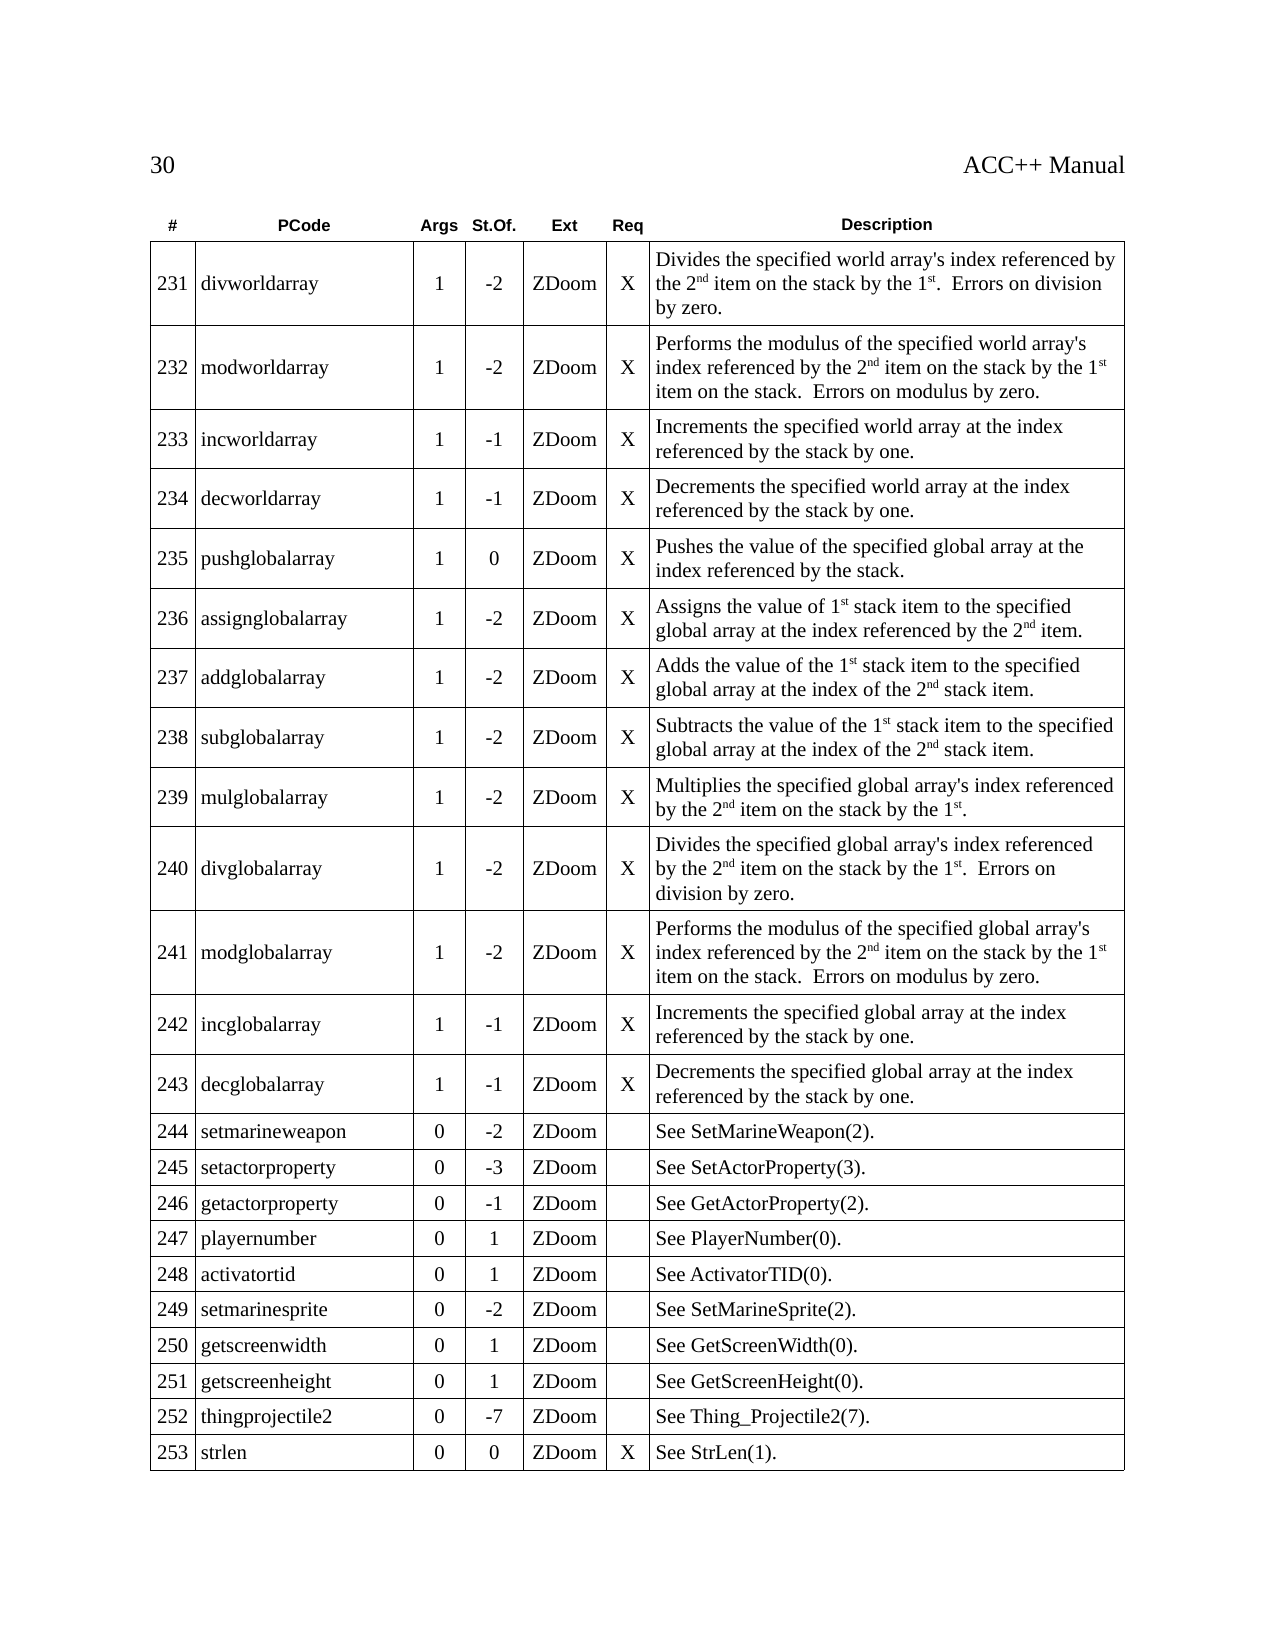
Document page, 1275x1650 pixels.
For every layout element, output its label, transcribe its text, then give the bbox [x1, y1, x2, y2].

table_cell 1 [414, 768, 465, 826]
table_cell strlen [196, 1435, 413, 1469]
table_cell 235 [151, 529, 195, 588]
table_cell incglobalarray [196, 995, 413, 1054]
table_cell 1 [414, 1055, 465, 1113]
table_header PCode [195, 209, 413, 241]
table_cell [607, 1114, 649, 1149]
table_cell subglobalarray [196, 708, 413, 767]
table_cell X [607, 529, 649, 588]
table_cell 234 [151, 469, 195, 528]
table_cell setmarineweapon [196, 1114, 413, 1149]
table_cell X [607, 326, 649, 409]
table_cell See GetScreenHeight(0). [650, 1364, 1124, 1398]
table_cell ZDoom [524, 242, 606, 325]
table_cell Divides the specified world array's index referenced by the 2nd item on the stack by the 1st. Errors on division by zero. [650, 242, 1124, 325]
table_cell X [607, 768, 649, 826]
table_cell Divides the specified global array's index referenced by the 2nd item on the stack by the 1st. Errors on division by zero. [650, 827, 1124, 910]
table_header Args [413, 209, 465, 241]
table_cell Pushes the value of the specified global array at the index referenced by the stack. [650, 529, 1124, 588]
table_cell 231 [151, 242, 195, 325]
table_cell Increments the specified global array at the index referenced by the stack by one. [650, 995, 1124, 1054]
table_cell 1 [466, 1364, 523, 1398]
table_cell ZDoom [524, 1435, 606, 1469]
table_cell 238 [151, 708, 195, 767]
table_cell See SetMarineSprite(2). [650, 1292, 1124, 1327]
table_cell Decrements the specified world array at the index referenced by the stack by one. [650, 469, 1124, 528]
table_cell -2 [466, 649, 523, 707]
table_cell decworldarray [196, 469, 413, 528]
table_cell Adds the value of the 1st stack item to the specified global array at the index of the 2nd stack item. [650, 649, 1124, 707]
table_cell -2 [466, 1292, 523, 1327]
table_cell Increments the specified world array at the index referenced by the stack by one. [650, 410, 1124, 468]
table_cell -2 [466, 768, 523, 826]
table_cell 1 [414, 995, 465, 1054]
table_cell 1 [414, 649, 465, 707]
table_cell addglobalarray [196, 649, 413, 707]
table_cell See GetActorProperty(2). [650, 1186, 1124, 1220]
table_cell X [607, 242, 649, 325]
table_cell X [607, 911, 649, 994]
table_cell X [607, 708, 649, 767]
table_cell ZDoom [524, 589, 606, 647]
table_cell divworldarray [196, 242, 413, 325]
table_cell 243 [151, 1055, 195, 1113]
table_cell 1 [466, 1328, 523, 1363]
table_cell 249 [151, 1292, 195, 1327]
table_cell 1 [414, 827, 465, 910]
table_cell modworldarray [196, 326, 413, 409]
table_cell decglobalarray [196, 1055, 413, 1113]
table_cell -2 [466, 1114, 523, 1149]
table_cell ZDoom [524, 768, 606, 826]
table_cell [607, 1399, 649, 1434]
table_cell getscreenheight [196, 1364, 413, 1398]
table_cell ZDoom [524, 326, 606, 409]
table_cell 244 [151, 1114, 195, 1149]
table_cell 242 [151, 995, 195, 1054]
table_cell 245 [151, 1150, 195, 1184]
table_header St.Of. [465, 209, 523, 241]
table_cell 0 [414, 1114, 465, 1149]
table_cell ZDoom [524, 1186, 606, 1220]
table_cell activatortid [196, 1257, 413, 1291]
table_cell -1 [466, 1055, 523, 1113]
table_cell 250 [151, 1328, 195, 1363]
table_cell See Thing_Projectile2(7). [650, 1399, 1124, 1434]
table_cell ZDoom [524, 410, 606, 468]
table_cell 236 [151, 589, 195, 647]
table_cell ZDoom [524, 1257, 606, 1291]
table_cell ZDoom [524, 529, 606, 588]
table_cell 251 [151, 1364, 195, 1398]
table_cell 247 [151, 1221, 195, 1256]
table_cell playernumber [196, 1221, 413, 1256]
table_cell modglobalarray [196, 911, 413, 994]
table_cell 232 [151, 326, 195, 409]
table_cell 248 [151, 1257, 195, 1291]
table_cell 0 [414, 1221, 465, 1256]
table_cell ZDoom [524, 649, 606, 707]
table_cell 0 [414, 1150, 465, 1184]
table_cell 1 [414, 469, 465, 528]
table_cell 1 [466, 1221, 523, 1256]
table_cell [607, 1257, 649, 1291]
table_cell ZDoom [524, 1055, 606, 1113]
table_cell ZDoom [524, 827, 606, 910]
table_cell 237 [151, 649, 195, 707]
table_cell 0 [414, 1292, 465, 1327]
table_cell 1 [466, 1257, 523, 1291]
table_cell -1 [466, 469, 523, 528]
table_cell Multiplies the specified global array's index referenced by the 2nd item on the stack by the 1st. [650, 768, 1124, 826]
table_cell getscreenwidth [196, 1328, 413, 1363]
table_header # [150, 209, 195, 241]
table_cell ZDoom [524, 1150, 606, 1184]
table_cell [607, 1364, 649, 1398]
table_cell [607, 1150, 649, 1184]
table_cell -1 [466, 410, 523, 468]
table_cell -2 [466, 589, 523, 647]
table_cell Performs the modulus of the specified world array's index referenced by the 2nd item on the stack by the 1st item on the stack. Errors on modulus by zero. [650, 326, 1124, 409]
table_cell ZDoom [524, 1399, 606, 1434]
table_cell -2 [466, 911, 523, 994]
table_cell 0 [466, 1435, 523, 1469]
table_cell 239 [151, 768, 195, 826]
table_cell See GetScreenWidth(0). [650, 1328, 1124, 1363]
table_cell -2 [466, 827, 523, 910]
table_cell 0 [414, 1399, 465, 1434]
table_cell Subtracts the value of the 1st stack item to the specified global array at the index of the 2nd stack item. [650, 708, 1124, 767]
table_cell X [607, 995, 649, 1054]
table_cell -3 [466, 1150, 523, 1184]
table_cell -7 [466, 1399, 523, 1434]
table_cell incworldarray [196, 410, 413, 468]
table_cell divglobalarray [196, 827, 413, 910]
table_cell See PlayerNumber(0). [650, 1221, 1124, 1256]
table_cell 1 [414, 326, 465, 409]
table_cell [607, 1186, 649, 1220]
table_cell 1 [414, 410, 465, 468]
table_cell 252 [151, 1399, 195, 1434]
table_cell ZDoom [524, 1221, 606, 1256]
table_cell [607, 1221, 649, 1256]
table_cell X [607, 469, 649, 528]
table_cell ZDoom [524, 995, 606, 1054]
table_cell 1 [414, 529, 465, 588]
table_cell 0 [414, 1435, 465, 1469]
table_cell See StrLen(1). [650, 1435, 1124, 1469]
table_cell Assigns the value of 1st stack item to the specified global array at the index referenced by the 2nd item. [650, 589, 1124, 647]
table_cell 0 [414, 1186, 465, 1220]
table_cell 233 [151, 410, 195, 468]
table_cell 241 [151, 911, 195, 994]
table_cell ZDoom [524, 1292, 606, 1327]
table_cell 1 [414, 911, 465, 994]
table_cell 1 [414, 589, 465, 647]
table_cell -1 [466, 1186, 523, 1220]
table_cell X [607, 1435, 649, 1469]
table_cell ZDoom [524, 1328, 606, 1363]
table_header Req [606, 209, 649, 241]
table_cell 0 [414, 1328, 465, 1363]
table_header Ext [523, 209, 606, 241]
table_cell -2 [466, 708, 523, 767]
table_cell 0 [414, 1257, 465, 1291]
table_cell getactorproperty [196, 1186, 413, 1220]
table_cell pushglobalarray [196, 529, 413, 588]
table_cell X [607, 827, 649, 910]
table_cell Performs the modulus of the specified global array's index referenced by the 2nd item on the stack by the 1st item on the stack. Errors on modulus by zero. [650, 911, 1124, 994]
table_cell ZDoom [524, 911, 606, 994]
table_cell 253 [151, 1435, 195, 1469]
table_cell ZDoom [524, 708, 606, 767]
table_cell X [607, 410, 649, 468]
table_cell -2 [466, 326, 523, 409]
table_cell ZDoom [524, 1364, 606, 1398]
table_cell 240 [151, 827, 195, 910]
table_cell 0 [414, 1364, 465, 1398]
table_cell 1 [414, 708, 465, 767]
table_cell mulglobalarray [196, 768, 413, 826]
table_cell See SetActorProperty(3). [650, 1150, 1124, 1184]
table_cell ZDoom [524, 1114, 606, 1149]
table_cell Decrements the specified global array at the index referenced by the stack by one. [650, 1055, 1124, 1113]
table_header Description [650, 209, 1124, 241]
table_cell See ActivatorTID(0). [650, 1257, 1124, 1291]
table_cell 246 [151, 1186, 195, 1220]
table_cell ZDoom [524, 469, 606, 528]
table_cell X [607, 1055, 649, 1113]
table_cell See SetMarineWeapon(2). [650, 1114, 1124, 1149]
table_cell [607, 1328, 649, 1363]
table_cell 1 [414, 242, 465, 325]
table_cell thingprojectile2 [196, 1399, 413, 1434]
table_cell X [607, 589, 649, 647]
table_cell -2 [466, 242, 523, 325]
table_cell setmarinesprite [196, 1292, 413, 1327]
table_cell [607, 1292, 649, 1327]
table_cell X [607, 649, 649, 707]
table_cell assignglobalarray [196, 589, 413, 647]
table_cell setactorproperty [196, 1150, 413, 1184]
table_cell 0 [466, 529, 523, 588]
table_cell -1 [466, 995, 523, 1054]
